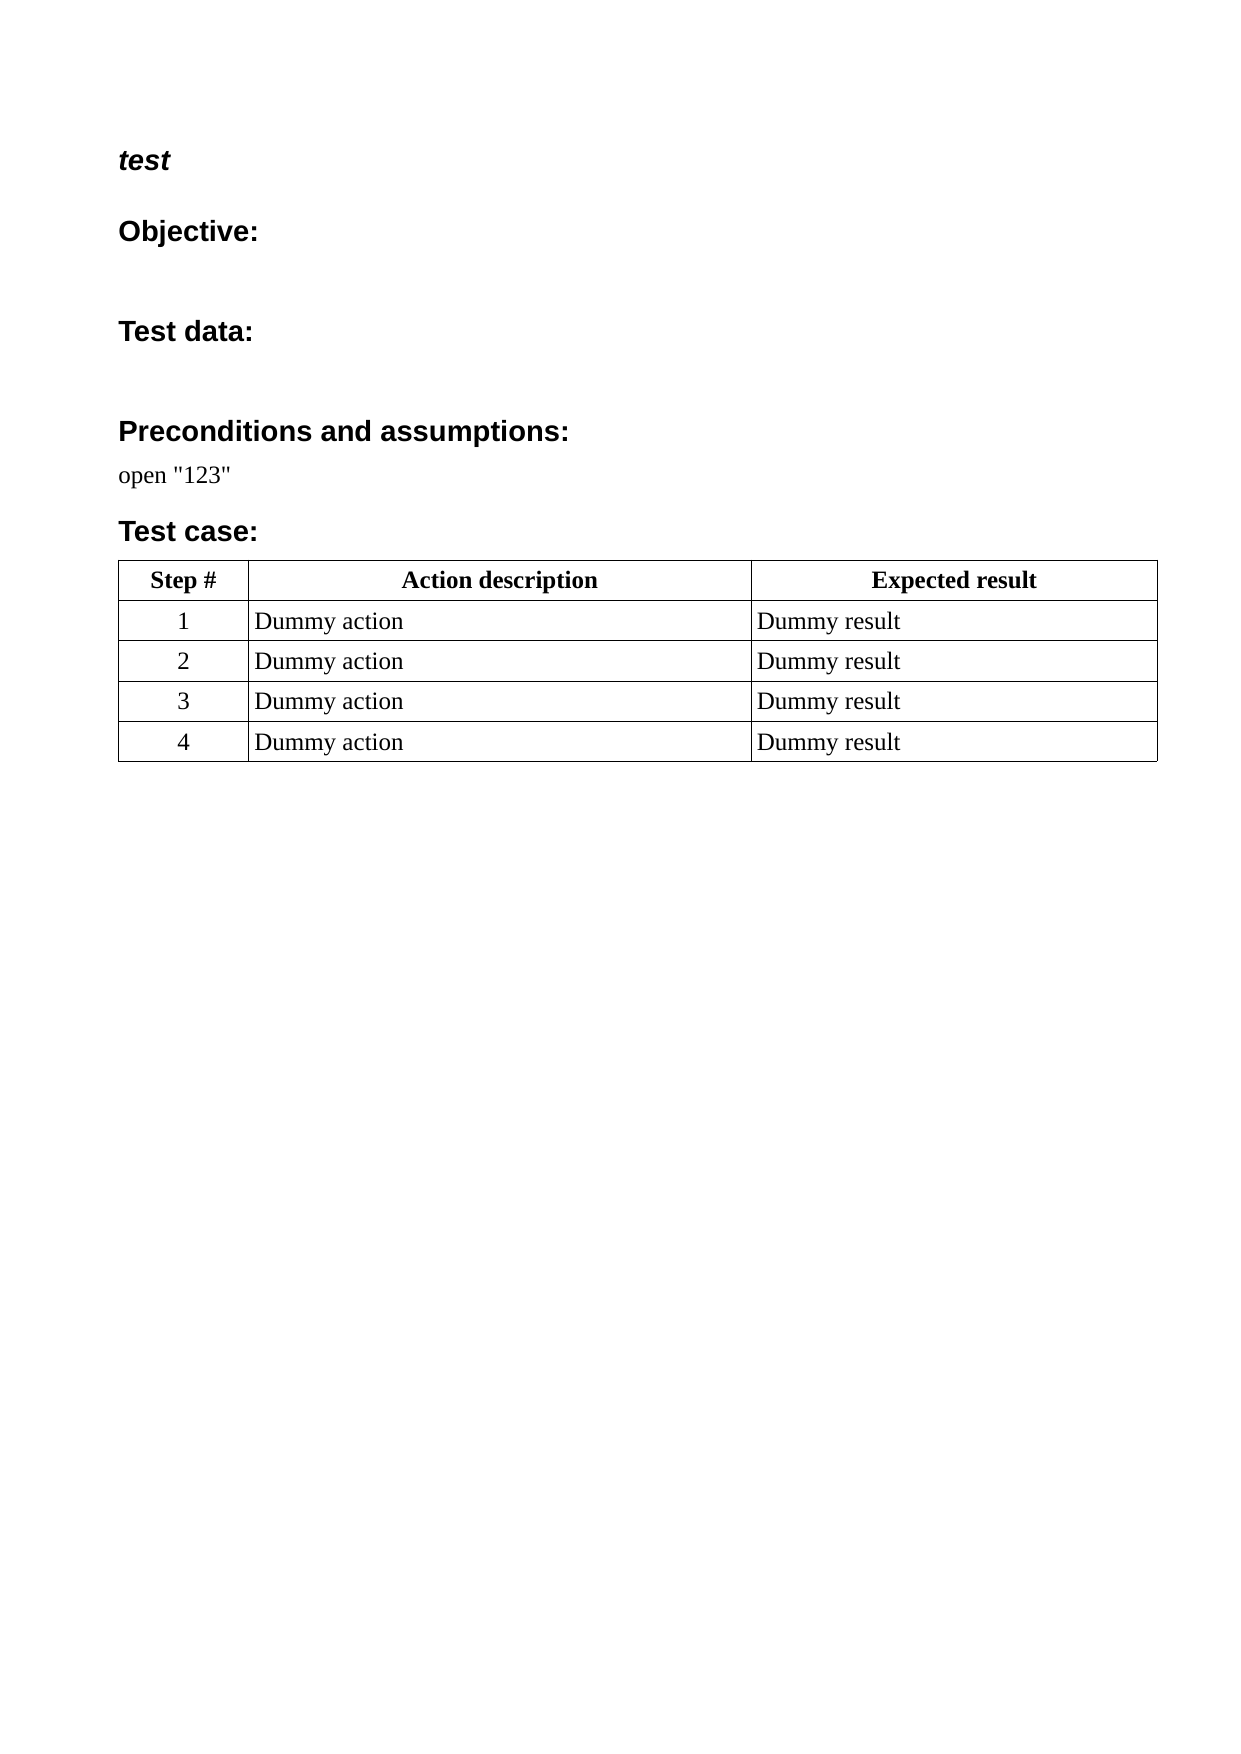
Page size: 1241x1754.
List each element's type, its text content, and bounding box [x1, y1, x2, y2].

table_header Action description [249, 561, 751, 600]
table_header Expected result [752, 561, 1157, 600]
table_cell 3 [119, 682, 248, 721]
table_cell Dummy action [249, 722, 751, 761]
subtitle Objective: [118, 214, 1122, 248]
subtitle test [118, 143, 1122, 177]
text open "123" [118, 460, 1122, 488]
table_cell Dummy result [752, 682, 1157, 721]
subtitle Test data: [118, 314, 1122, 347]
subtitle Test case: [118, 513, 1122, 547]
subtitle Preconditions and assumptions: [118, 414, 1122, 447]
table_cell Dummy action [249, 641, 751, 681]
table_cell 2 [119, 641, 248, 681]
table_cell Dummy result [752, 722, 1157, 761]
table_cell 1 [119, 601, 248, 640]
table_cell Dummy action [249, 682, 751, 721]
table_cell Dummy result [752, 641, 1157, 681]
table_cell 4 [119, 722, 248, 761]
table_header Step # [119, 561, 248, 600]
table_cell Dummy action [249, 601, 751, 640]
table_cell Dummy result [752, 601, 1157, 640]
